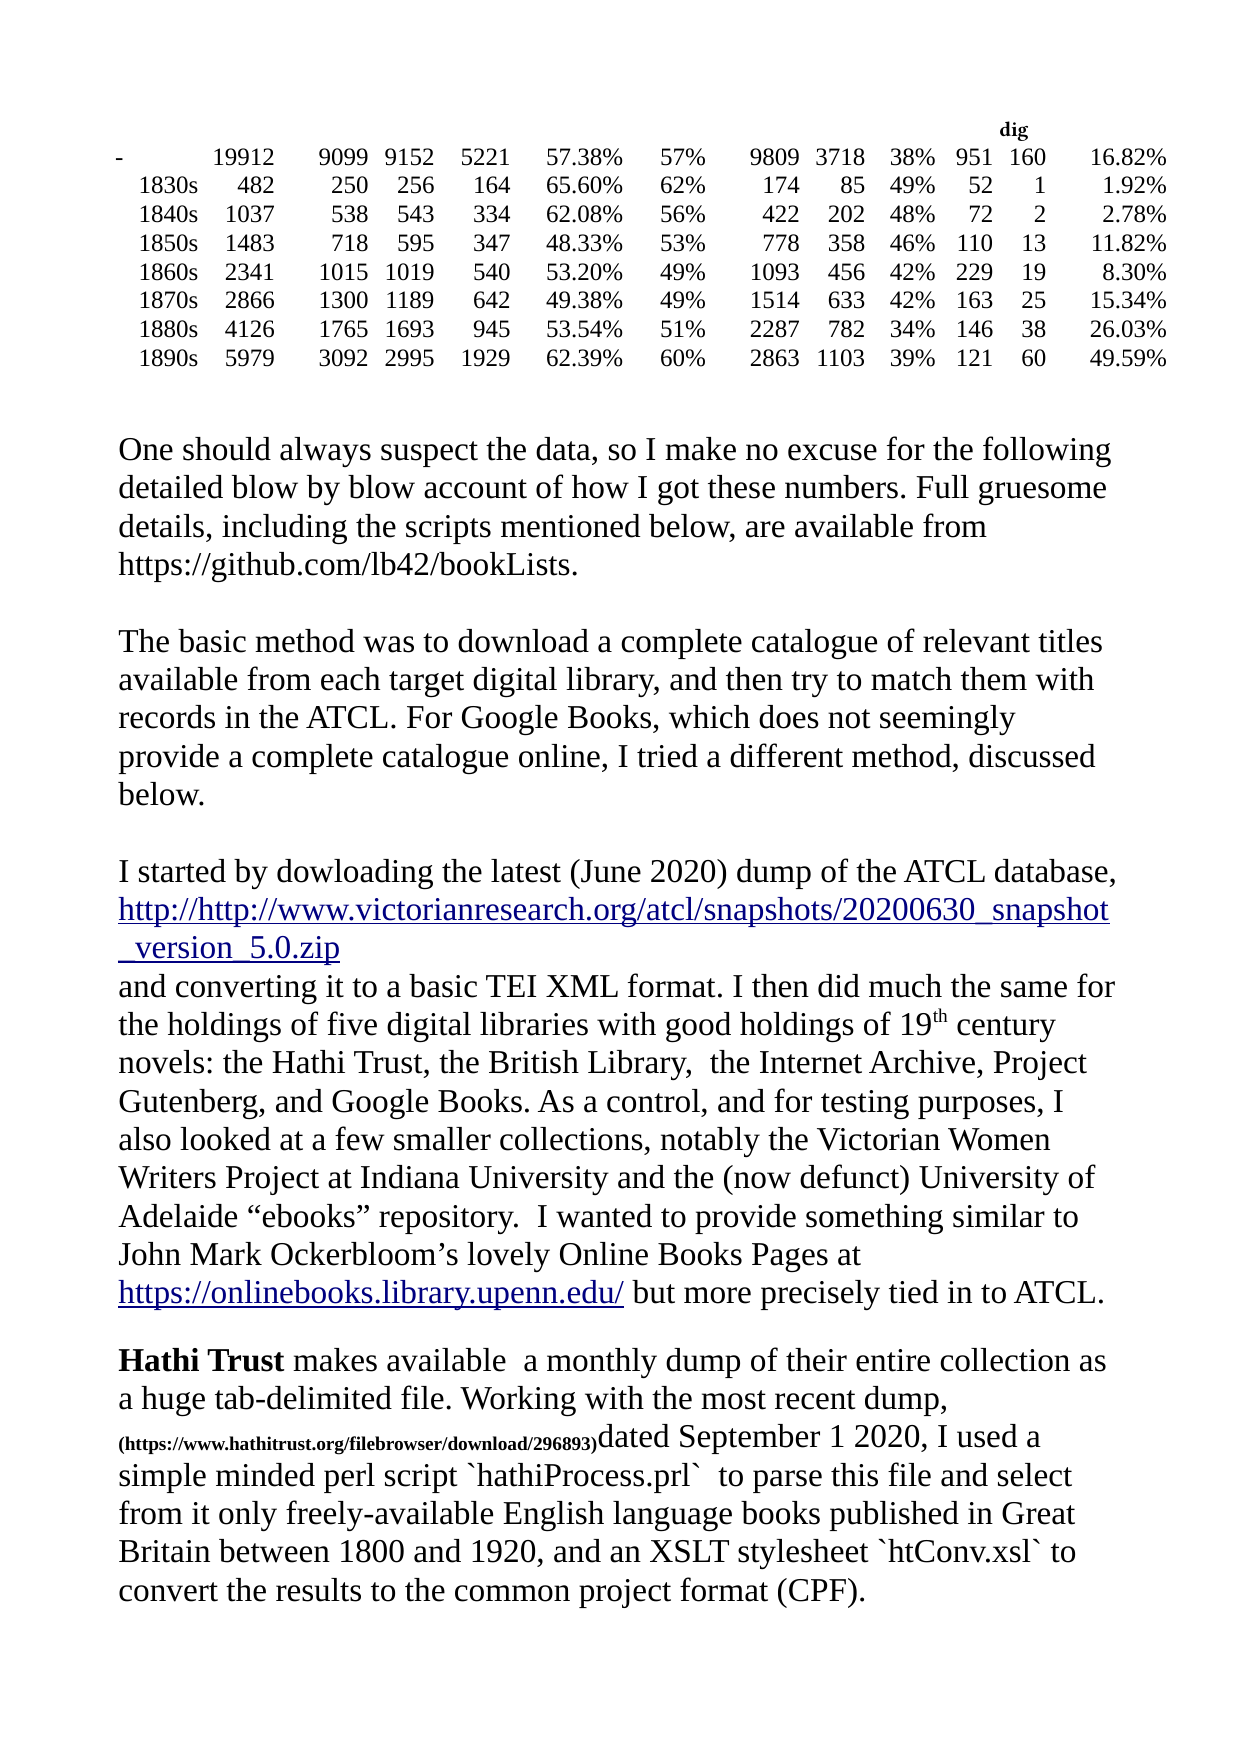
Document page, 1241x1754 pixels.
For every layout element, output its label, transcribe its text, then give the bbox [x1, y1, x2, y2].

table_cell 38 [996, 314, 1049, 343]
table_cell 202 [803, 199, 868, 228]
table_cell 53% [626, 228, 709, 257]
table_cell 39% [868, 343, 938, 372]
table_cell 1840s [112, 199, 201, 228]
table_cell 2866 [201, 286, 277, 314]
table_cell 9099 [278, 142, 371, 171]
table_header [1049, 118, 1170, 142]
table_cell 164 [437, 171, 513, 199]
table_cell 49.38% [513, 286, 626, 314]
table_cell 1103 [803, 343, 868, 372]
table_cell 15.34% [1049, 286, 1170, 314]
table_header [437, 118, 513, 142]
table_cell 19 [996, 257, 1049, 286]
table_cell 482 [201, 171, 277, 199]
table_cell 256 [374, 171, 437, 199]
text Hathi Trust makes available a monthly dump of their entire collection as a huge tab-delimited file. Working with the most recent dump, (https://www.hathitrust.org/filebrowser/download/296893)dated September 1 2020, I used a simple minded perl script `hathiProcess.prl` to parse this file and select from it only freely-available English language books published in Great Britain between 1800 and 1920, and an XSLT stylesheet `htConv.xsl` to convert the results to the common project format (CPF). [118, 1340, 1122, 1608]
table_cell 62.39% [513, 343, 626, 372]
table_cell 1300 [278, 286, 371, 314]
table_cell [112, 372, 201, 401]
table_cell 951 [939, 142, 996, 171]
table_cell 5221 [437, 142, 513, 171]
table_cell [278, 372, 371, 401]
table_cell 1037 [201, 199, 277, 228]
table_cell 2287 [709, 314, 802, 343]
table_header [626, 118, 709, 142]
table_cell 358 [803, 228, 868, 257]
table_cell [709, 372, 802, 401]
table_header [374, 118, 437, 142]
table_cell 46% [868, 228, 938, 257]
table_cell 3718 [803, 142, 868, 171]
table_cell 62.08% [513, 199, 626, 228]
table_cell 1880s [112, 314, 201, 343]
table_cell 1765 [278, 314, 371, 343]
table_cell 595 [374, 228, 437, 257]
table_cell 543 [374, 199, 437, 228]
table_cell 1483 [201, 228, 277, 257]
table_cell [1049, 372, 1170, 401]
table_cell 1860s [112, 257, 201, 286]
table_cell 250 [278, 171, 371, 199]
table_cell 57.38% [513, 142, 626, 171]
table_cell 2995 [374, 343, 437, 372]
table_cell 65.60% [513, 171, 626, 199]
text The basic method was to download a complete catalogue of relevant titles available from each target digital library, and then try to match them with records in the ATCL. For Google Books, which does not seemingly provide a complete catalogue online, I tried a different method, discussed below. [118, 621, 1122, 813]
table_cell 85 [803, 171, 868, 199]
table_header [709, 118, 802, 142]
table_cell 110 [939, 228, 996, 257]
table_cell 1870s [112, 286, 201, 314]
table_cell 334 [437, 199, 513, 228]
table_cell [626, 372, 709, 401]
text One should always suspect the data, so I make no excuse for the following detailed blow by blow account of how I got these numbers. Full gruesome details, including the scripts mentioned below, are available from https://github.com/lb42/bookLists. [118, 429, 1122, 583]
table_cell 121 [939, 343, 996, 372]
table_cell 778 [709, 228, 802, 257]
table_cell 5979 [201, 343, 277, 372]
text and converting it to a basic TEI XML format. I then did much the same for the holdings of five digital libraries with good holdings of 19th century novels: the Hathi Trust, the British Library, the Internet Archive, Project Gutenberg, and Google Books. As a control, and for testing purposes, I also looked at a few smaller collections, notably the Victorian Women Writers Project at Indiana University and the (now defunct) University of Adelaide “ebooks” repository. I wanted to provide something similar to John Mark Ockerbloom’s lovely Online Books Pages at https://onlinebooks.library.upenn.edu/ but more precisely tied in to ATCL. [118, 966, 1122, 1311]
table_cell 1929 [437, 343, 513, 372]
table_cell 51% [626, 314, 709, 343]
table_cell 1015 [278, 257, 371, 286]
table_cell [803, 372, 868, 401]
table_header [278, 118, 371, 142]
table_cell 57% [626, 142, 709, 171]
table_cell 16.82% [1049, 142, 1170, 171]
table_cell 49% [626, 257, 709, 286]
table_cell 26.03% [1049, 314, 1170, 343]
table_cell [513, 372, 626, 401]
table_cell 2 [996, 199, 1049, 228]
table_cell 2863 [709, 343, 802, 372]
table_cell [939, 372, 996, 401]
table_cell 38% [868, 142, 938, 171]
table_header [868, 118, 938, 142]
table_cell - [112, 142, 201, 171]
text I started by dowloading the latest (June 2020) dump of the ATCL database, http://http://www.victorianresearch.org/atcl/snapshots/20200630_snapshot_version_5.0.zip [118, 851, 1122, 966]
table_cell 49% [626, 286, 709, 314]
table_cell 9152 [374, 142, 437, 171]
table_cell 1890s [112, 343, 201, 372]
table_cell [201, 372, 277, 401]
table_cell 945 [437, 314, 513, 343]
table_cell 53.54% [513, 314, 626, 343]
table_cell 49% [868, 171, 938, 199]
table_cell 62% [626, 171, 709, 199]
table_cell 2341 [201, 257, 277, 286]
table_cell 1830s [112, 171, 201, 199]
table_header [112, 118, 201, 142]
table_cell 1093 [709, 257, 802, 286]
table_cell 1850s [112, 228, 201, 257]
table_cell 540 [437, 257, 513, 286]
table_cell [868, 372, 938, 401]
table_cell 1019 [374, 257, 437, 286]
table_cell 718 [278, 228, 371, 257]
table_cell 538 [278, 199, 371, 228]
table_cell 9809 [709, 142, 802, 171]
table_cell 42% [868, 257, 938, 286]
table_cell 1 [996, 171, 1049, 199]
table_cell 229 [939, 257, 996, 286]
table_cell 60% [626, 343, 709, 372]
table_cell 347 [437, 228, 513, 257]
table_cell 48.33% [513, 228, 626, 257]
table_cell 163 [939, 286, 996, 314]
table_cell 42% [868, 286, 938, 314]
table_header [201, 118, 277, 142]
table_cell 146 [939, 314, 996, 343]
table_cell 3092 [278, 343, 371, 372]
table_cell 160 [996, 142, 1049, 171]
table_cell 642 [437, 286, 513, 314]
table_cell 48% [868, 199, 938, 228]
table_cell 782 [803, 314, 868, 343]
table_cell 25 [996, 286, 1049, 314]
table_cell 72 [939, 199, 996, 228]
table_cell 4126 [201, 314, 277, 343]
table_cell 56% [626, 199, 709, 228]
table_cell 49.59% [1049, 343, 1170, 372]
table_cell 53.20% [513, 257, 626, 286]
table_cell 60 [996, 343, 1049, 372]
table_header [939, 118, 996, 142]
table_header [513, 118, 626, 142]
table_cell [437, 372, 513, 401]
table_header [803, 118, 868, 142]
table_header dig [996, 118, 1049, 142]
table_cell [996, 372, 1049, 401]
table_cell 11.82% [1049, 228, 1170, 257]
table_cell 633 [803, 286, 868, 314]
table_cell [374, 372, 437, 401]
table_cell 422 [709, 199, 802, 228]
table_cell 1189 [374, 286, 437, 314]
table_cell 19912 [201, 142, 277, 171]
table_cell 34% [868, 314, 938, 343]
table_cell 456 [803, 257, 868, 286]
table_cell 52 [939, 171, 996, 199]
table_cell 8.30% [1049, 257, 1170, 286]
table_cell 1.92% [1049, 171, 1170, 199]
table_cell 13 [996, 228, 1049, 257]
table_cell 2.78% [1049, 199, 1170, 228]
table_cell 1514 [709, 286, 802, 314]
table_cell 174 [709, 171, 802, 199]
table_cell 1693 [374, 314, 437, 343]
